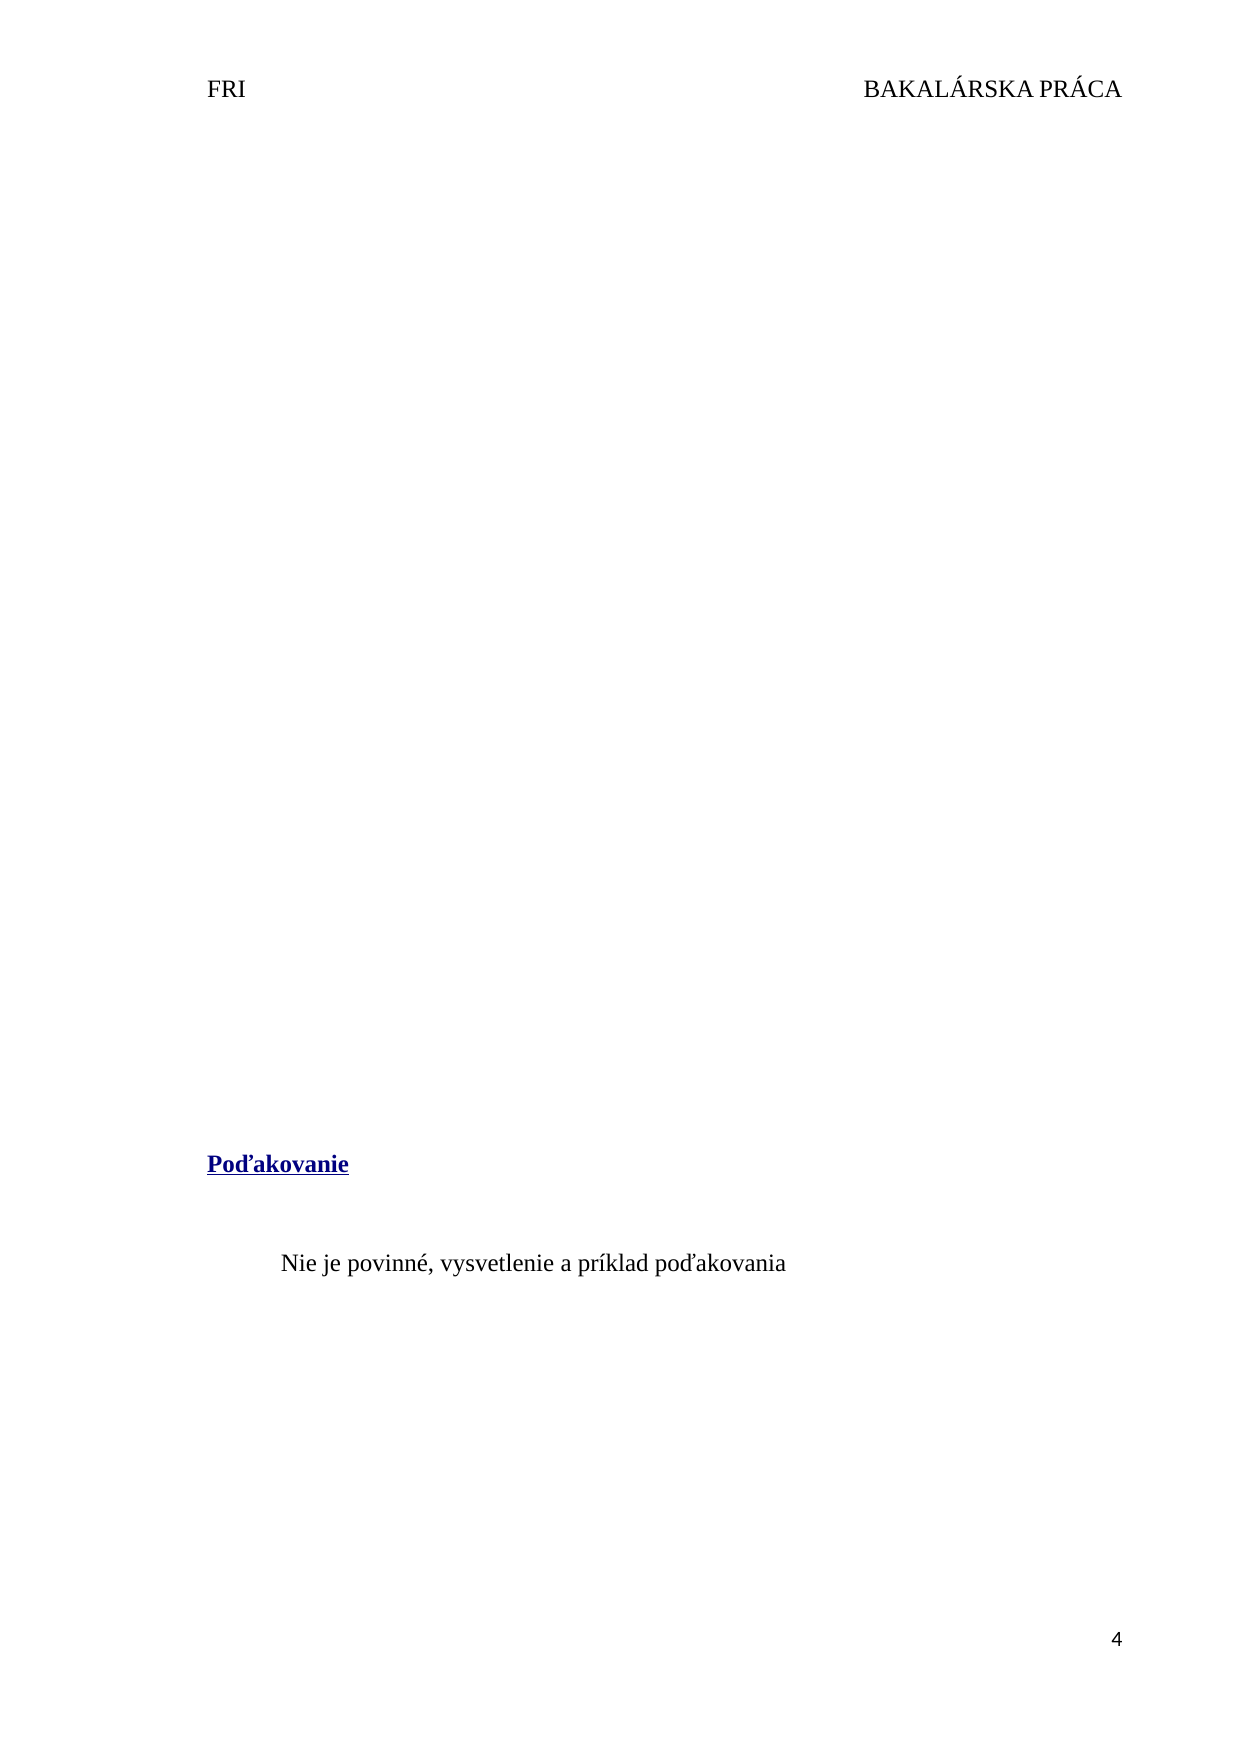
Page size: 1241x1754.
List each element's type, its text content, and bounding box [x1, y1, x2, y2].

text Nie je povinné, vysvetlenie a príklad poďakovania [207, 1248, 1122, 1276]
subtitle Poďakovanie [207, 1149, 1122, 1178]
